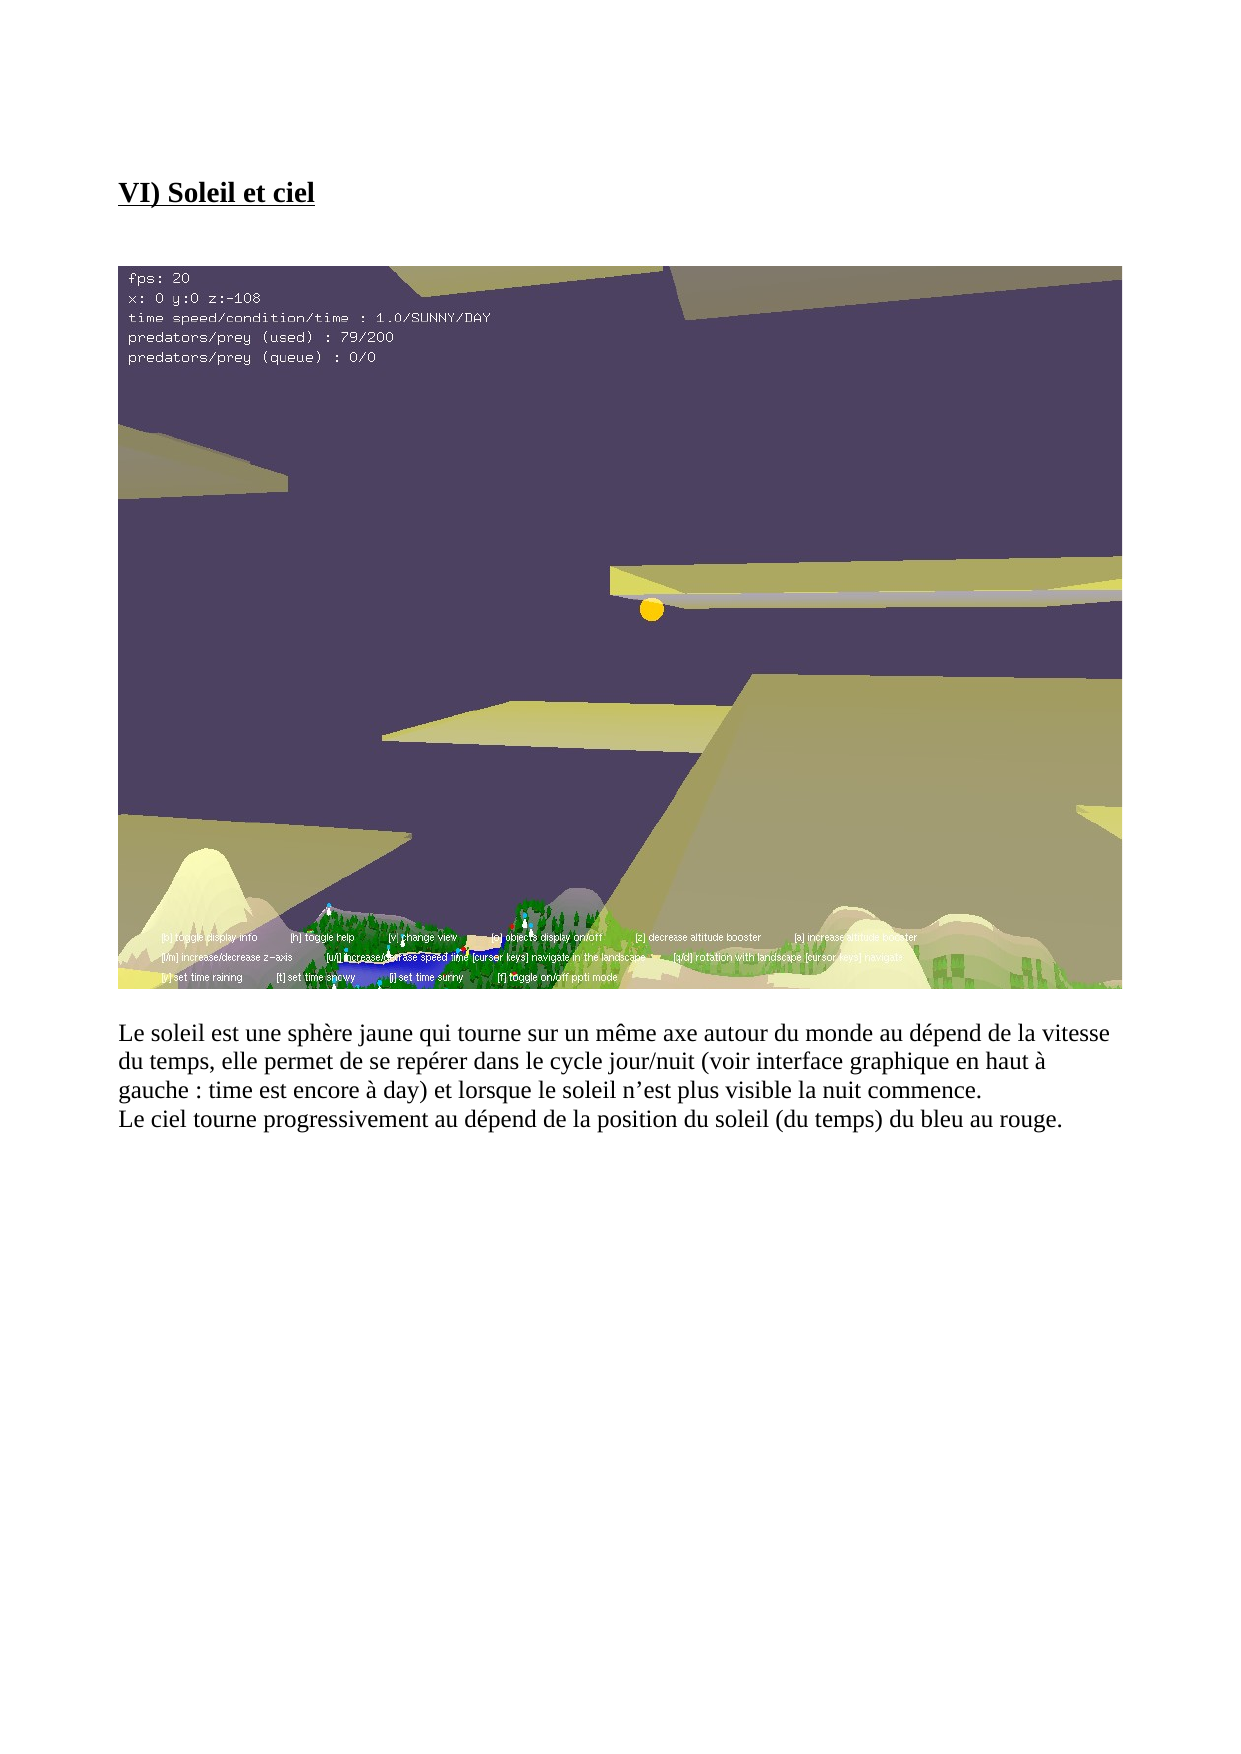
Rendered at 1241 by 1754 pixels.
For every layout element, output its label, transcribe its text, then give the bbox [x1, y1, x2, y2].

text Le ciel tourne progressivement au dépend de la position du soleil (du temps) du bleu au rouge. [118, 1104, 1122, 1133]
text Le soleil est une sphère jaune qui tourne sur un même axe autour du monde au dépend de la vitesse du temps, elle permet de se repérer dans le cycle jour/nuit (voir interface graphique en haut à gauche : time est encore à day) et lorsque le soleil n’est plus visible la nuit commence. [118, 1018, 1122, 1104]
picture [118, 266, 1123, 989]
text VI) Soleil et ciel [118, 176, 1122, 209]
